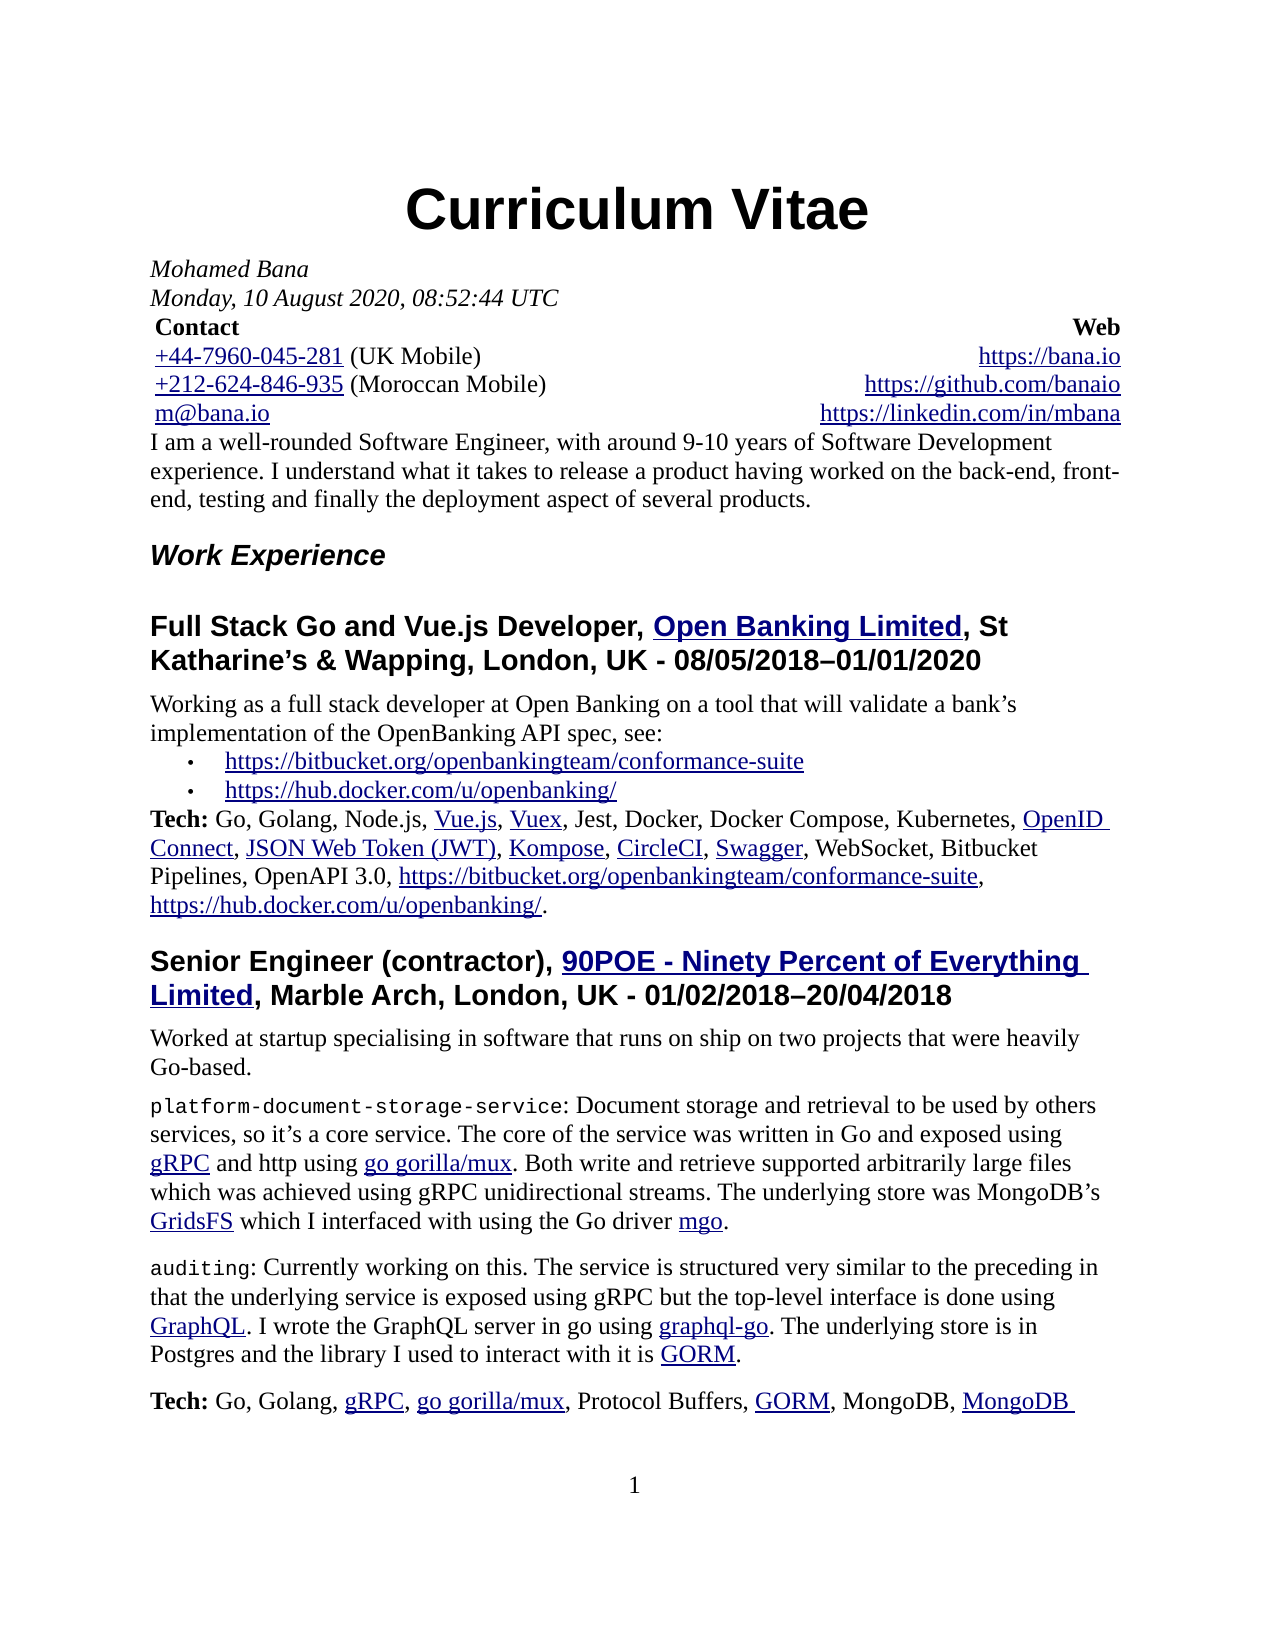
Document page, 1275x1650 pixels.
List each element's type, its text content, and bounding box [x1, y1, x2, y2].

subtitle Senior Engineer (contractor), 90POE - Ninety Percent of Everything Limited, Marble Arch, London, UK - 01/02/2018–20/04/2018 [150, 944, 1125, 1011]
table_cell https://bana.io [638, 341, 1125, 369]
text Mohamed Bana [150, 254, 1125, 283]
subtitle Full Stack Go and Vue.js Developer, Open Banking Limited, St Katharine’s & Wapping, London, UK - 08/05/2018–01/01/2020 [150, 609, 1125, 676]
table_cell https://github.com/banaio [638, 370, 1125, 398]
table_cell m@bana.io [150, 398, 637, 427]
subtitle Work Experience [150, 538, 1125, 572]
table_header Web [638, 312, 1125, 341]
text Worked at startup specialising in software that runs on ship on two projects that were heavily Go-based. [150, 1023, 1125, 1081]
text Monday, 10 August 2020, 08:52:44 UTC [150, 283, 1125, 312]
list https://bitbucket.org/openbankingteam/conformance-suite [187, 746, 1125, 775]
text I am a well-rounded Software Engineer, with around 9-10 years of Software Development experience. I understand what it takes to release a product having worked on the back-end, front-end, testing and finally the deployment aspect of several products. [150, 427, 1125, 513]
table_header Contact [150, 312, 637, 341]
table_cell https://linkedin.com/in/mbana [638, 398, 1125, 427]
text auditing: Currently working on this. The service is structured very similar to the preceding in that the underlying service is exposed using gRPC but the top-level interface is done using GraphQL. I wrote the GraphQL server in go using graphql-go. The underlying store is in Postgres and the library I used to interact with it is GORM. [150, 1252, 1125, 1368]
title Curriculum Vitae [150, 175, 1125, 242]
text Tech: Go, Golang, gRPC, go gorilla/mux, Protocol Buffers, GORM, MongoDB, MongoDB [150, 1386, 1125, 1415]
text Tech: Go, Golang, Node.js, Vue.js, Vuex, Jest, Docker, Docker Compose, Kubernetes, OpenID Connect, JSON Web Token (JWT), Kompose, CircleCI, Swagger, WebSocket, Bitbucket Pipelines, OpenAPI 3.0, https://bitbucket.org/openbankingteam/conformance-suite, https://hub.docker.com/u/openbanking/. [150, 804, 1125, 919]
table_cell +212-624-846-935 (Moroccan Mobile) [150, 370, 637, 398]
list https://hub.docker.com/u/openbanking/ [187, 775, 1125, 804]
table_cell +44-7960-045-281 (UK Mobile) [150, 341, 637, 369]
text Working as a full stack developer at Open Banking on a tool that will validate a bank’s implementation of the OpenBanking API spec, see: [150, 689, 1125, 746]
text platform-document-storage-service: Document storage and retrieval to be used by others services, so it’s a core service. The core of the service was written in Go and exposed using gRPC and http using go gorilla/mux. Both write and retrieve supported arbitrarily large files which was achieved using gRPC unidirectional streams. The underlying store was MongoDB’s GridsFS which I interfaced with using the Go driver mgo. [150, 1090, 1125, 1234]
